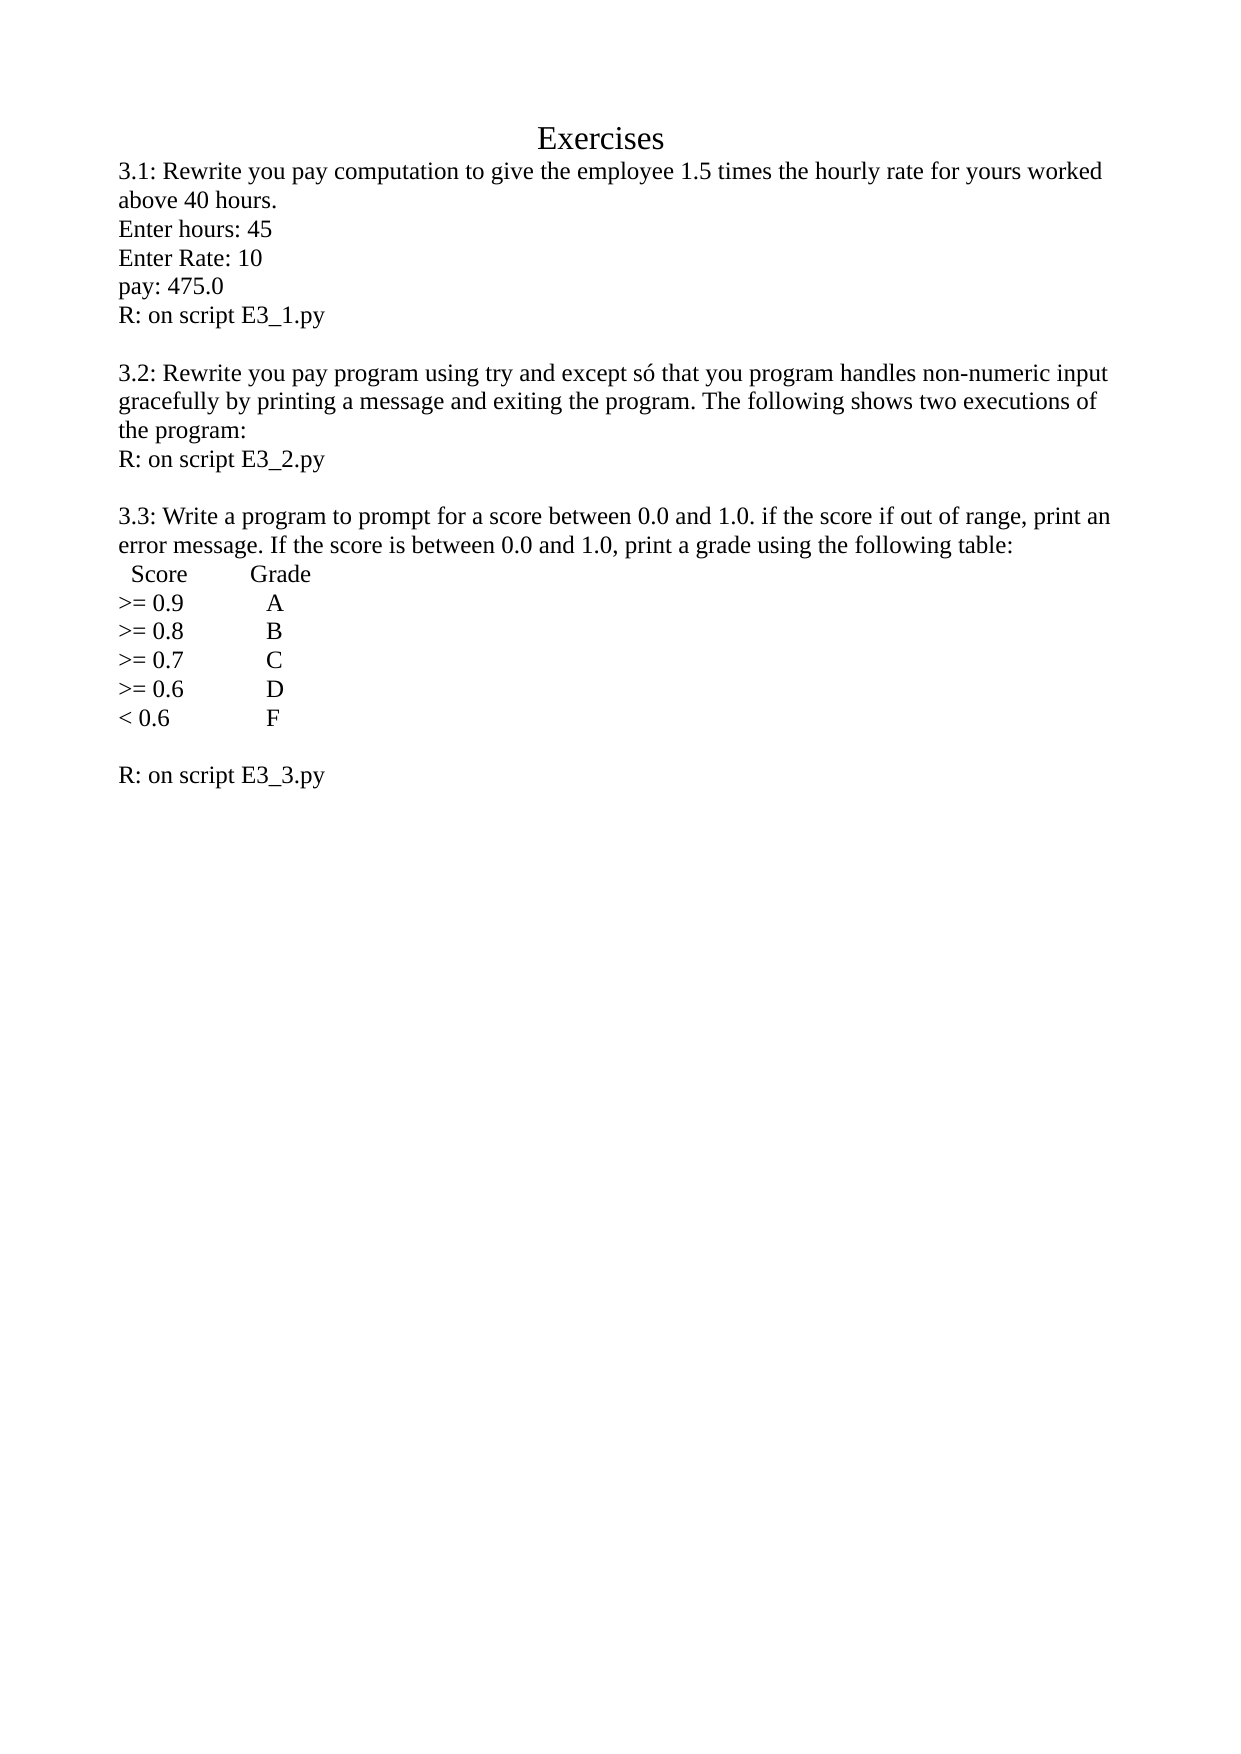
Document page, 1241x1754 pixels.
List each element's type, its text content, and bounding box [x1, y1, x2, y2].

text Exercises [118, 118, 1122, 156]
text 3.1: Rewrite you pay computation to give the employee 1.5 times the hourly rate for yours worked above 40 hours. [118, 156, 1122, 214]
text >= 0.7 C [118, 645, 1122, 674]
text Enter hours: 45 [118, 214, 1122, 243]
text R: on script E3_2.py [118, 444, 1122, 473]
text pay: 475.0 [118, 271, 1122, 300]
text >= 0.9 A [118, 588, 1122, 616]
text R: on script E3_1.py [118, 300, 1122, 329]
text >= 0.6 D [118, 674, 1122, 703]
text 3.2: Rewrite you pay program using try and except só that you program handles non-numeric input gracefully by printing a message and exiting the program. The following shows two executions of the program: [118, 358, 1122, 444]
text < 0.6 F R: on script E3_3.py [118, 703, 1122, 789]
text >= 0.8 B [118, 616, 1122, 645]
text Enter Rate: 10 [118, 243, 1122, 271]
text 3.3: Write a program to prompt for a score between 0.0 and 1.0. if the score if out of range, print an error message. If the score is between 0.0 and 1.0, print a grade using the following table: [118, 501, 1122, 559]
text Score Grade [118, 559, 1122, 588]
